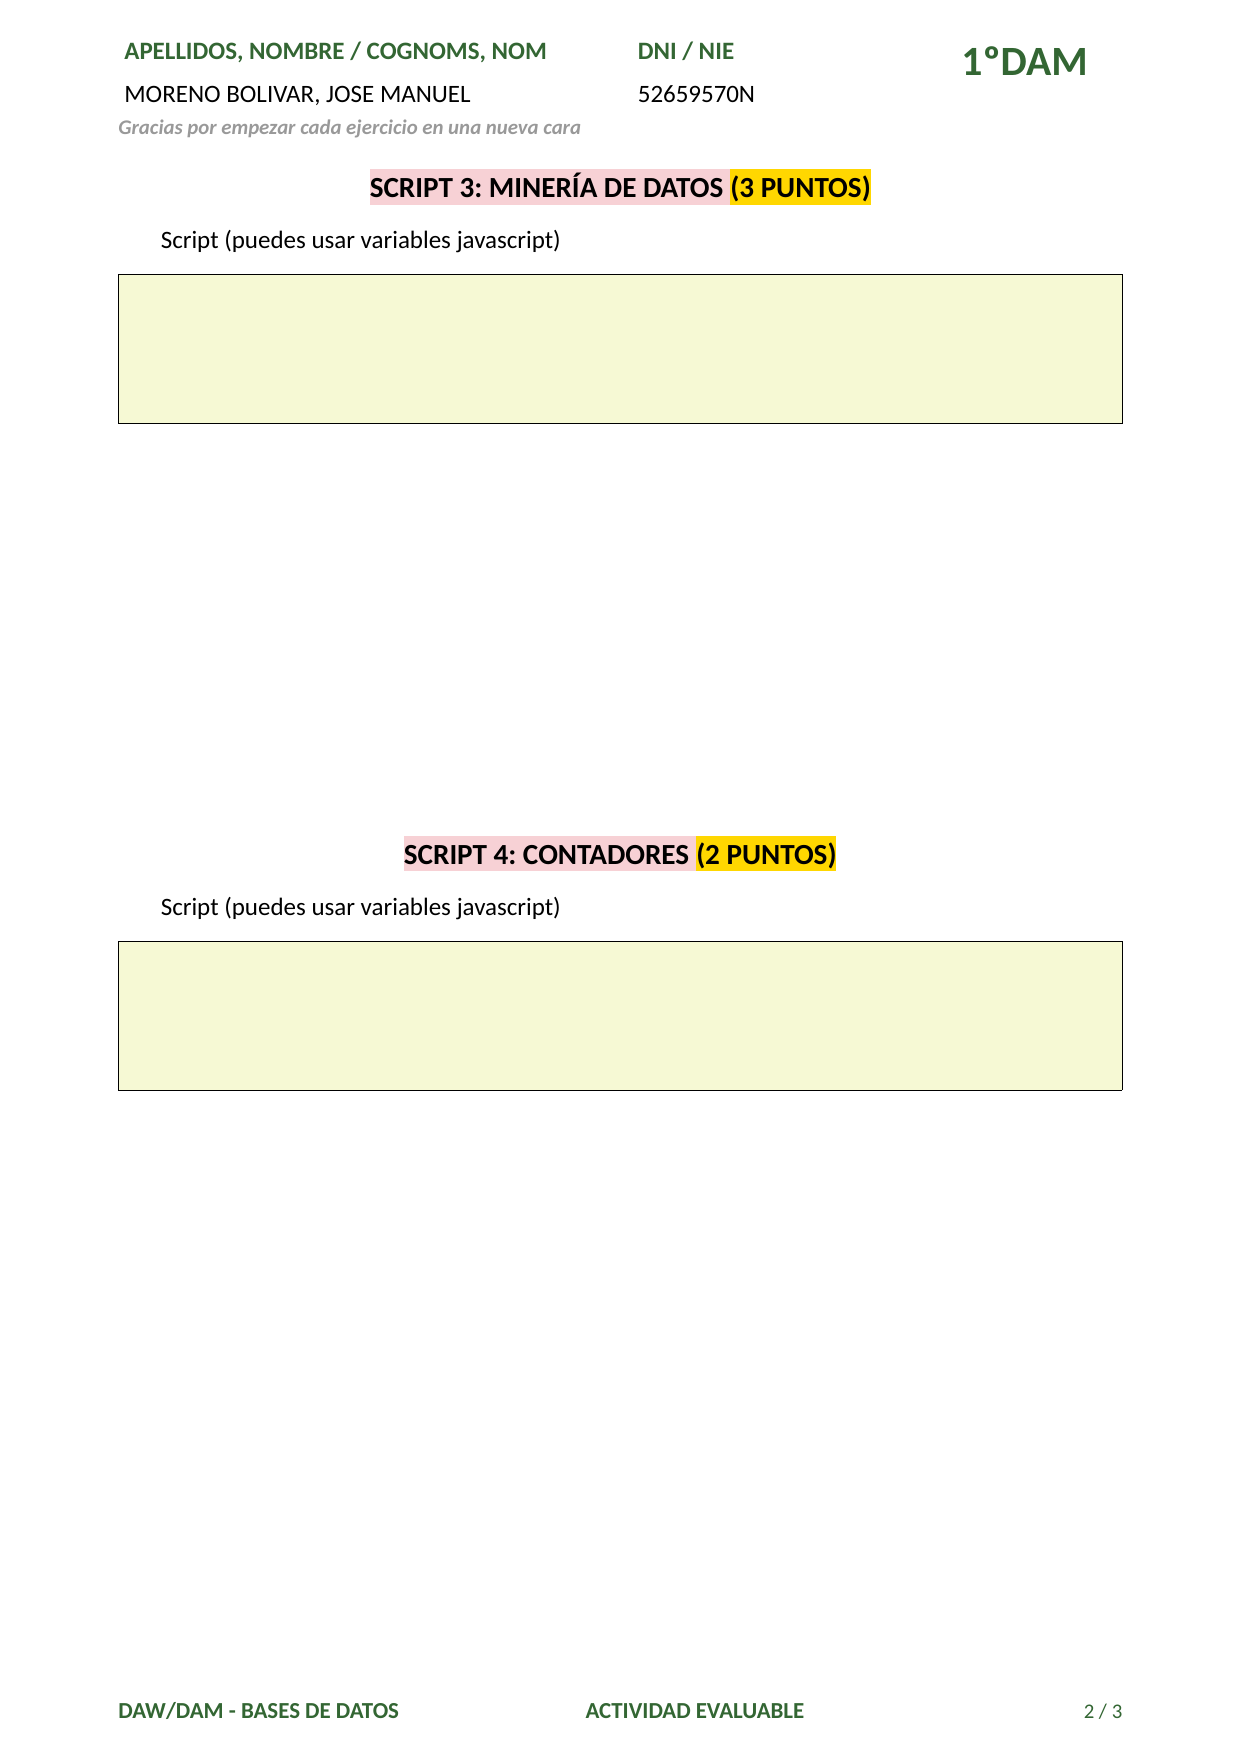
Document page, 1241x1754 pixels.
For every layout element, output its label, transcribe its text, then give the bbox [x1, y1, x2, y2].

table_header [119, 275, 1122, 423]
table_header [119, 942, 1122, 1090]
text Script (puedes usar variables javascript) [161, 225, 1122, 255]
text SCRIPT 4: CONTADORES (2 PUNTOS) [118, 836, 1122, 871]
text SCRIPT 3: MINERÍA DE DATOS (3 PUNTOS) [118, 169, 1122, 205]
text Script (puedes usar variables javascript) [161, 891, 1122, 922]
